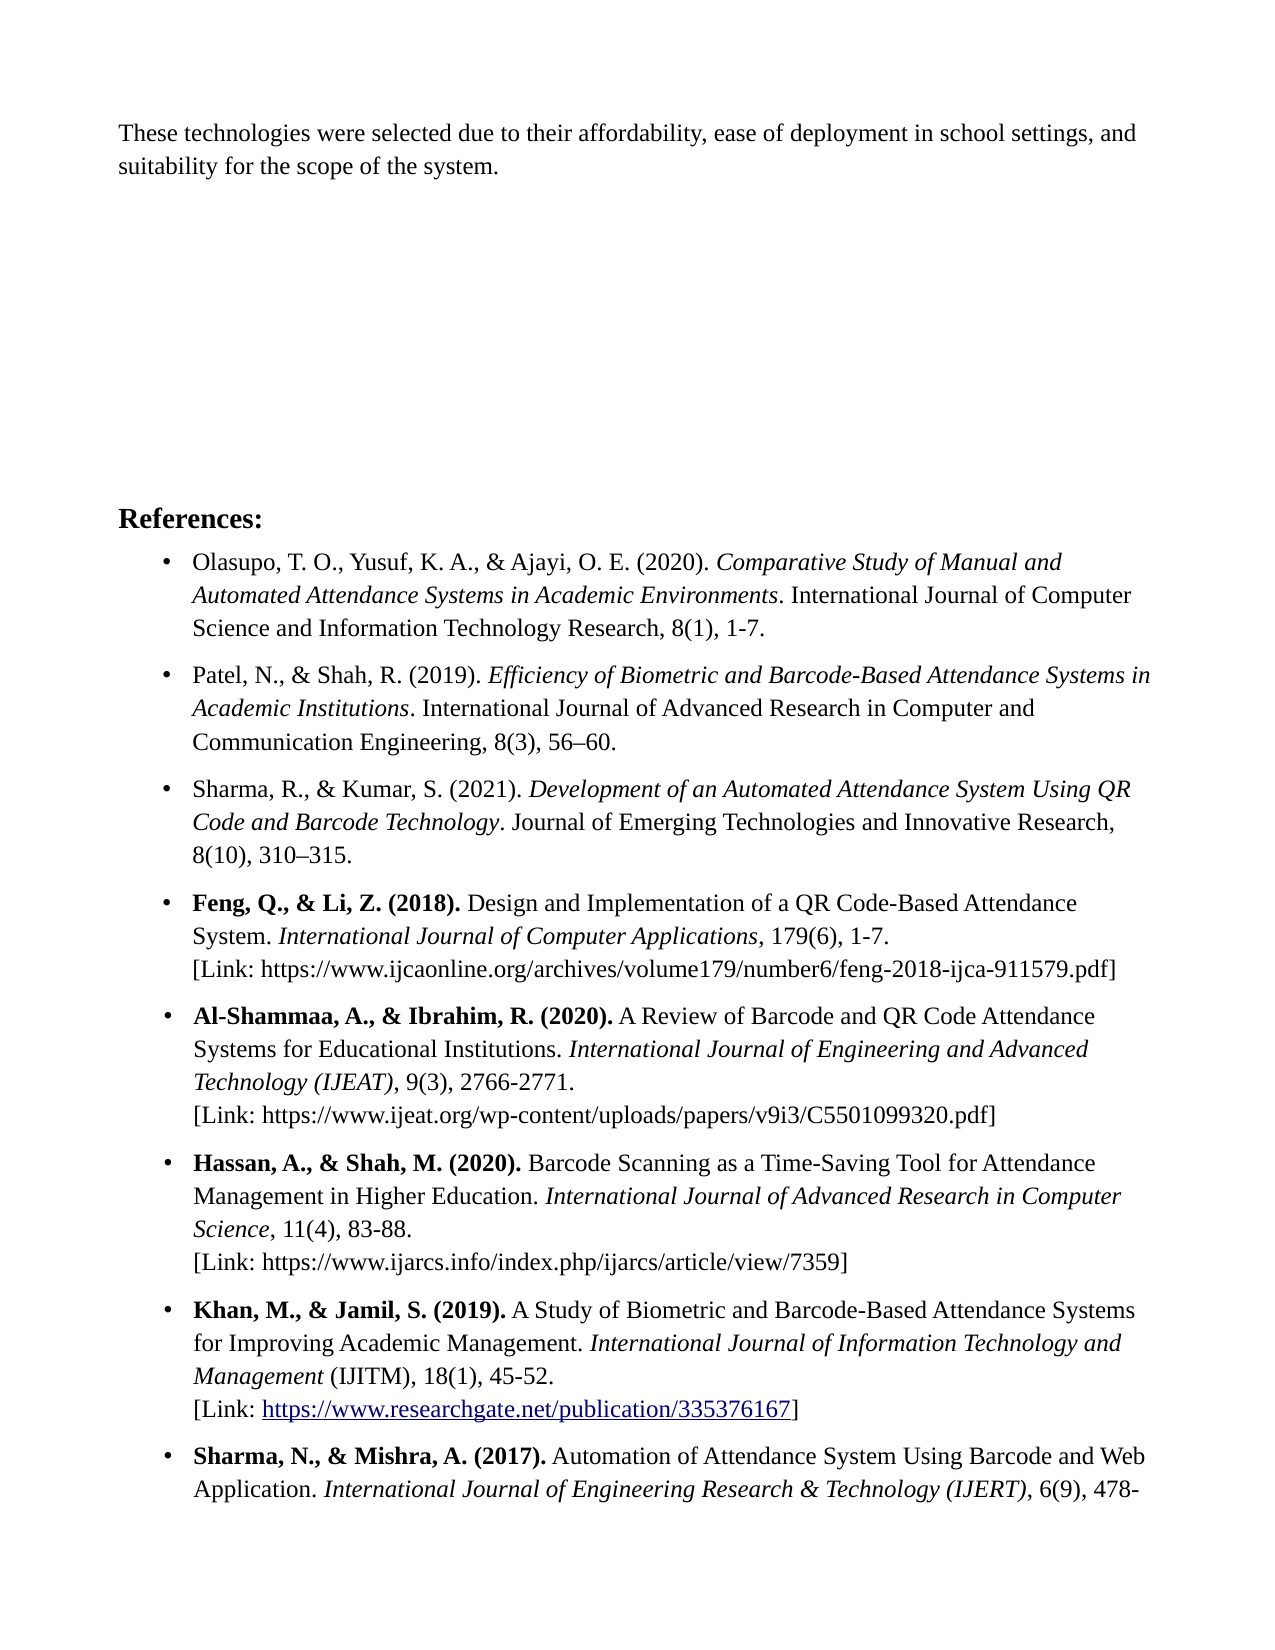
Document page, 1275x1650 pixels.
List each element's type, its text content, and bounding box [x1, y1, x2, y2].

list Khan, M., & Jamil, S. (2019). A Study of Biometric and Barcode-Based Attendance Systems for Improving Academic Management. International Journal of Information Technology and Management (IJITM), 18(1), 45-52. [Link: https://www.researchgate.net/publication/335376167] [164, 1295, 1157, 1423]
list Patel, N., & Shah, R. (2019). Efficiency of Biometric and Barcode-Based Attendance Systems in Academic Institutions. International Journal of Advanced Research in Computer and Communication Engineering, 8(3), 56–60. [162, 661, 1157, 755]
list Al-Shammaa, A., & Ibrahim, R. (2020). A Review of Barcode and QR Code Attendance Systems for Educational Institutions. International Journal of Engineering and Advanced Technology (IJEAT), 9(3), 2766-2771. [Link: https://www.ijeat.org/wp-content/uploads/papers/v9i3/C5501099320.pdf] [164, 1001, 1157, 1129]
list Sharma, N., & Mishra, A. (2017). Automation of Attendance System Using Barcode and Web Application. International Journal of Engineering Research & Technology (IJERT), 6(9), 478- [164, 1441, 1157, 1503]
list Olasupo, T. O., Yusuf, K. A., & Ajayi, O. E. (2020). Comparative Study of Manual and Automated Attendance Systems in Academic Environments. International Journal of Computer Science and Information Technology Research, 8(1), 1-7. [162, 547, 1157, 642]
subtitle References: [118, 501, 1157, 534]
text These technologies were selected due to their affordability, ease of deployment in school settings, and suitability for the scope of the system. [118, 118, 1157, 180]
list Feng, Q., & Li, Z. (2018). Design and Implementation of a QR Code-Based Attendance System. International Journal of Computer Applications, 179(6), 1-7. [Link: https://www.ijcaonline.org/archives/volume179/number6/feng-2018-ijca-911579.pdf] [162, 888, 1157, 983]
list Hassan, A., & Shah, M. (2020). Barcode Scanning as a Time-Saving Tool for Attendance Management in Higher Education. International Journal of Advanced Research in Computer Science, 11(4), 83-88. [Link: https://www.ijarcs.info/index.php/ijarcs/article/view/7359] [164, 1148, 1157, 1276]
list Sharma, R., & Kumar, S. (2021). Development of an Automated Attendance System Using QR Code and Barcode Technology. Journal of Emerging Technologies and Innovative Research, 8(10), 310–315. [162, 774, 1157, 869]
